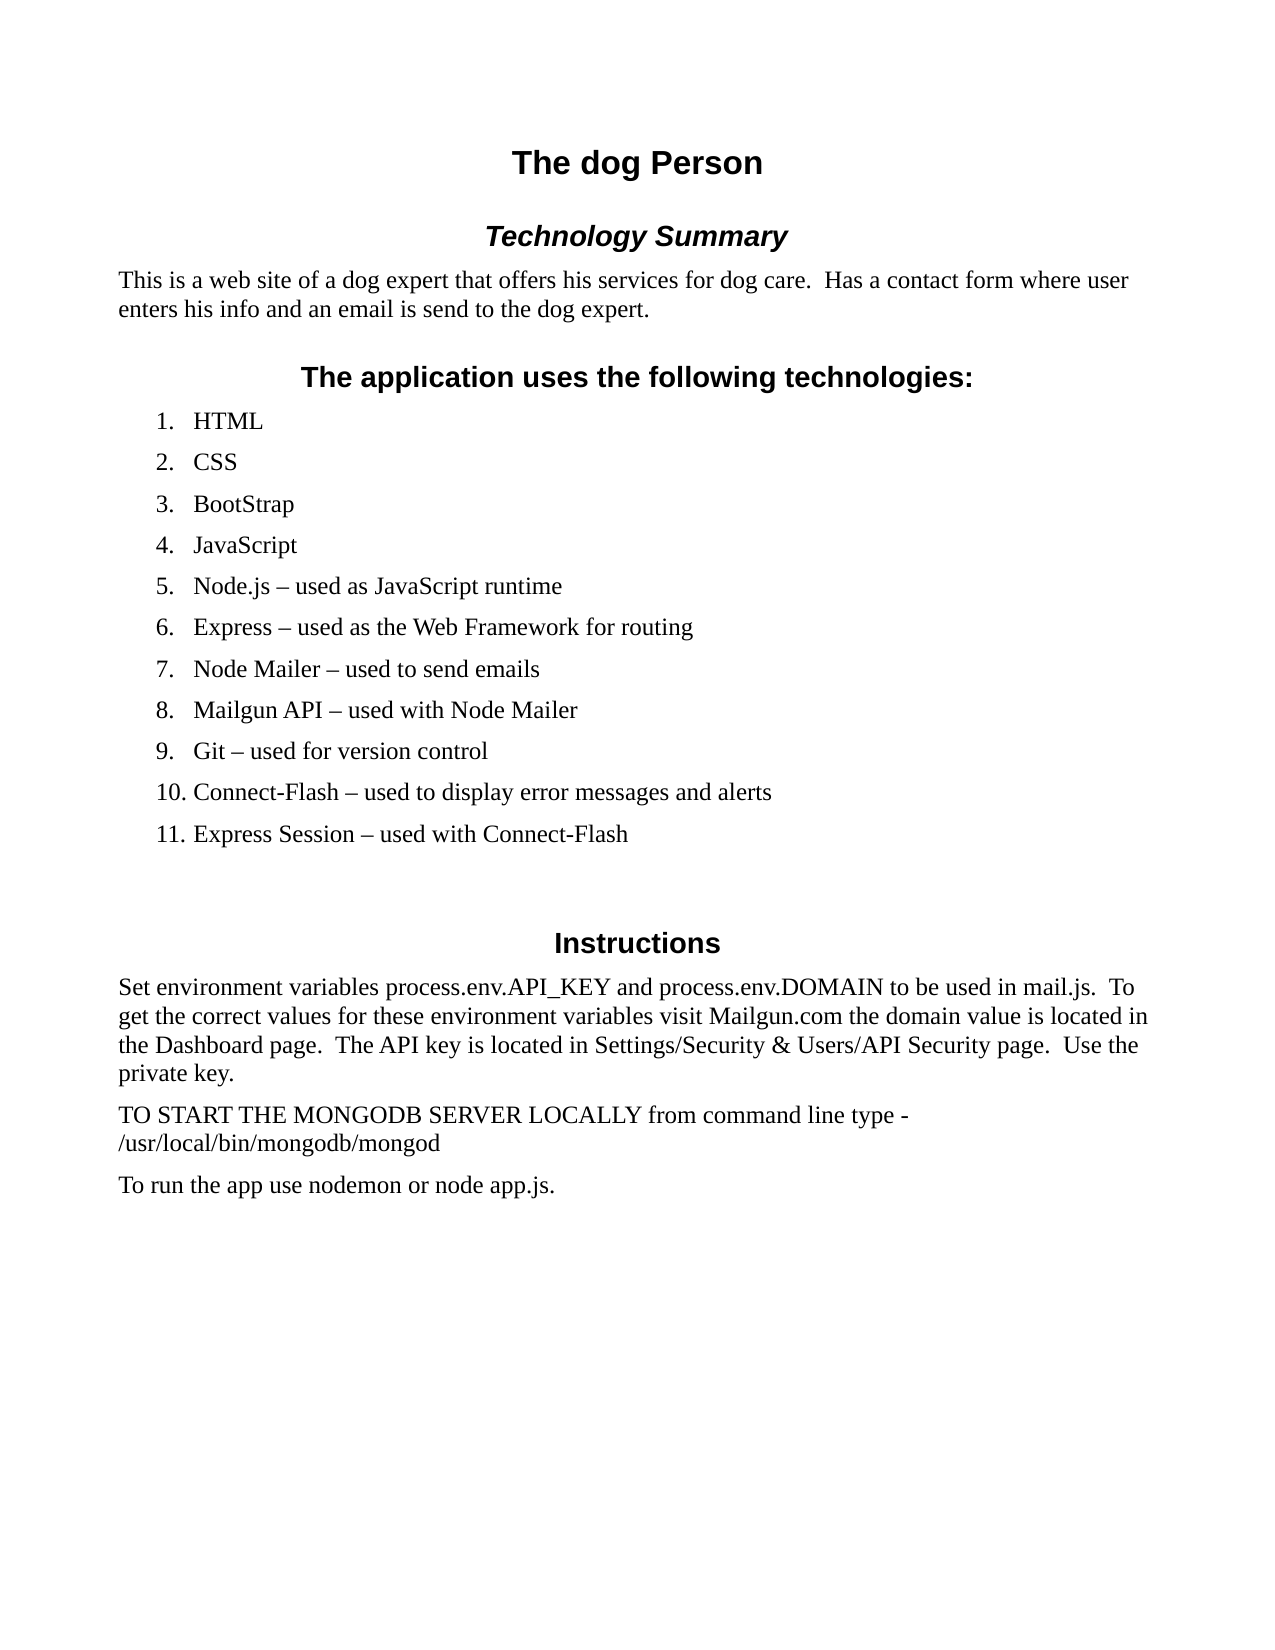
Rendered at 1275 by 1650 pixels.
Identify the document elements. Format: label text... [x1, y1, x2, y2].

list Express – used as the Web Framework for routing [156, 612, 1157, 641]
list Node Mailer – used to send emails [156, 654, 1157, 682]
text To run the app use nodemon or node app.js. [118, 1170, 1157, 1198]
list HTML [156, 406, 1157, 435]
text This is a web site of a dog expert that offers his services for dog care. Has a contact form where user enters his info and an email is send to the dog expert. [118, 265, 1157, 323]
list Express Session – used with Connect-Flash [156, 819, 1157, 847]
subtitle The dog Person [118, 143, 1157, 182]
subtitle Technology Summary [118, 219, 1157, 253]
subtitle Instructions [118, 926, 1157, 960]
list BootStrap [156, 489, 1157, 517]
list Git – used for version control [156, 736, 1157, 765]
list Connect-Flash – used to display error messages and alerts [156, 777, 1157, 806]
list JavaScript [156, 530, 1157, 559]
text Set environment variables process.env.API_KEY and process.env.DOMAIN to be used in mail.js. To get the correct values for these environment variables visit Mailgun.com the domain value is located in the Dashboard page. The API key is located in Settings/Security & Users/API Security page. Use the private key. [118, 972, 1157, 1087]
list CSS [156, 447, 1157, 476]
subtitle The application uses the following technologies: [118, 360, 1157, 394]
list Mailgun API – used with Node Mailer [156, 695, 1157, 724]
text TO START THE MONGODB SERVER LOCALLY from command line type - /usr/local/bin/mongodb/mongod [118, 1100, 1157, 1157]
list Node.js – used as JavaScript runtime [156, 571, 1157, 600]
